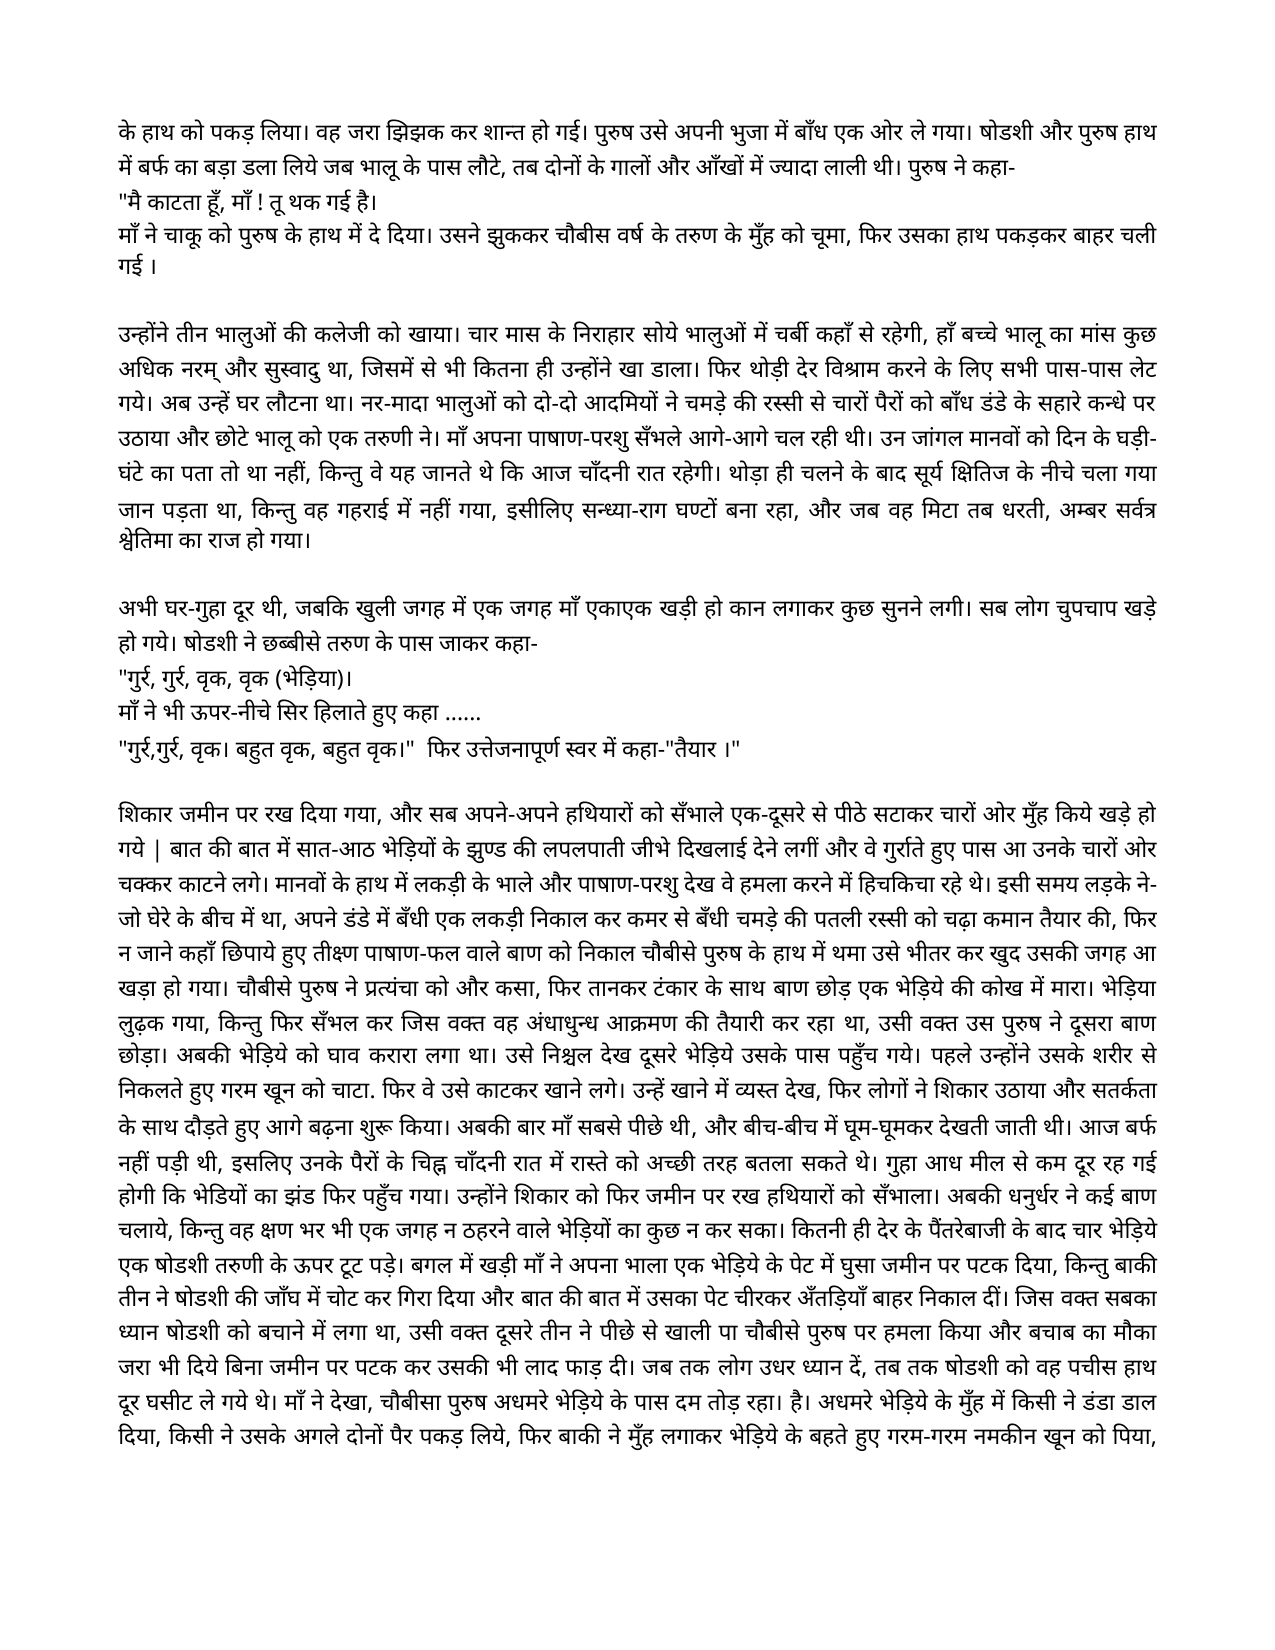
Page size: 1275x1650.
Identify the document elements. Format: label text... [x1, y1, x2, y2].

text अभी घर-गुहा दूर थी, जबकि खुली जगह में एक जगह माँ एकाएक खड़ी हो कान लगाकर कुछ सुनने लगी। सब लोग चुपचाप खड़े हो गये। षोडशी ने छब्बीसे तरुण के पास जाकर कहा- [118, 592, 1157, 662]
text उन्होंने तीन भालुओं की कलेजी को खाया। चार मास के निराहार सोये भालुओं में चर्बी कहाँ से रहेगी, हाँ बच्चे भालू का मांस कुछ अधिक नरम् और सुस्वादु था, जिसमें से भी कितना ही उन्होंने खा डाला। फिर थोड़ी देर विश्राम करने के लिए सभी पास-पास लेट गये। अब उन्हें घर लौटना था। नर-मादा भालुओं को दो-दो आदमियों ने चमड़े की रस्सी से चारों पैरों को बाँध डंडे के सहारे कन्धे पर उठाया और छोटे भालू को एक तरुणी ने। माँ अपना पाषाण-परशु सँभले आगे-आगे चल रही थी। उन जांगल मानवों को दिन के घड़ी-घंटे का पता तो था नहीं, किन्तु वे यह जानते थे कि आज चाँदनी रात रहेगी। थोड़ा ही चलने के बाद सूर्य क्षितिज के नीचे चला गया जान पड़ता था, किन्तु वह गहराई में नहीं गया, इसीलिए सन्ध्या-राग घण्टों बना रहा, और जब वह मिटा तब धरती, अम्बर सर्वत्र श्वेतिमा का राज हो गया। [118, 318, 1157, 558]
text "गुर्र, गुर्र, वृक, वृक (भेड़िया)। [118, 662, 1157, 696]
text के हाथ को पकड़ लिया। वह जरा झिझक कर शान्त हो गई। पुरुष उसे अपनी भुजा में बाँध एक ओर ले गया। षोडशी और पुरुष हाथ में बर्फ का बड़ा डला लिये जब भालू के पास लौटे, तब दोनों के गालों और आँखों में ज्यादा लाली थी। पुरुष ने कहा- [118, 118, 1157, 185]
text शिकार जमीन पर रख दिया गया, और सब अपने-अपने हथियारों को सँभाले एक-दूसरे से पीठे सटाकर चारों ओर मुँह किये खड़े हो गये | बात की बात में सात-आठ भेड़ियों के झुण्ड की लपलपाती जीभे दिखलाई देने लगीं और वे गुर्राते हुए पास आ उनके चारों ओर चक्कर काटने लगे। मानवों के हाथ में लकड़ी के भाले और पाषाण-परशु देख वे हमला करने में हिचकिचा रहे थे। इसी समय लड़के ने-जो घेरे के बीच में था, अपने डंडे में बँधी एक लकड़ी निकाल कर कमर से बँधी चमड़े की पतली रस्सी को चढ़ा कमान तैयार की, फिर न जाने कहाँ छिपाये हुए तीक्ष्ण पाषाण-फल वाले बाण को निकाल चौबीसे पुरुष के हाथ में थमा उसे भीतर कर खुद उसकी जगह आ खड़ा हो गया। चौबीसे पुरुष ने प्रत्यंचा को और कसा, फिर तानकर टंकार के साथ बाण छोड़ एक भेड़िये की कोख में मारा। भेड़िया लुढ़क गया, किन्तु फिर सँभल कर जिस वक्त वह अंधाधुन्ध आक्रमण की तैयारी कर रहा था, उसी वक्त उस पुरुष ने दूसरा बाण छोड़ा। अबकी भेड़िये को घाव करारा लगा था। उसे निश्चल देख दूसरे भेड़िये उसके पास पहुँच गये। पहले उन्होंने उसके शरीर से निकलते हुए गरम खून को चाटा. फिर वे उसे काटकर खाने लगे। उन्हें खाने में व्यस्त देख, फिर लोगों ने शिकार उठाया और सतर्कता के साथ दौड़ते हुए आगे बढ़ना शुरू किया। अबकी बार माँ सबसे पीछे थी, और बीच-बीच में घूम-घूमकर देखती जाती थी। आज बर्फ नहीं पड़ी थी, इसलिए उनके पैरों के चिह्न चाँदनी रात में रास्ते को अच्छी तरह बतला सकते थे। गुहा आध मील से कम दूर रह गई होगी कि भेडियों का झंड फिर पहुँच गया। उन्होंने शिकार को फिर जमीन पर रख हथियारों को सँभाला। अबकी धनुर्धर ने कई बाण चलाये, किन्तु वह क्षण भर भी एक जगह न ठहरने वाले भेड़ियों का कुछ न कर सका। कितनी ही देर के पैंतरेबाजी के बाद चार भेड़िये एक षोडशी तरुणी के ऊपर टूट पड़े। बगल में खड़ी माँ ने अपना भाला एक भेड़िये के पेट में घुसा जमीन पर पटक दिया, किन्तु बाकी तीन ने षोडशी की जाँघ में चोट कर गिरा दिया और बात की बात में उसका पेट चीरकर अँतड़ियाँ बाहर निकाल दीं। जिस वक्त सबका ध्यान षोडशी को बचाने में लगा था, उसी वक्त दूसरे तीन ने पीछे से खाली पा चौबीसे पुरुष पर हमला किया और बचाब का मौका जरा भी दिये बिना जमीन पर पटक कर उसकी भी लाद फाड़ दी। जब तक लोग उधर ध्यान दें, तब तक षोडशी को वह पचीस हाथ दूर घसीट ले गये थे। माँ ने देखा, चौबीसा पुरुष अधमरे भेड़िये के पास दम तोड़ रहा। है। अधमरे भेड़िये के मुँह में किसी ने डंडा डाल दिया, किसी ने उसके अगले दोनों पैर पकड़ लिये, फिर बाकी ने मुँह लगाकर भेड़िये के बहते हुए गरम-गरम नमकीन खून को पिया, [118, 798, 1157, 1455]
text माँ ने चाकू को पुरुष के हाथ में दे दिया। उसने झुककर चौबीस वर्ष के तरुण के मुँह को चूमा, फिर उसका हाथ पकड़कर बाहर चली गई । [118, 219, 1157, 284]
text "मै काटता हूँ, माँ ! तू थक गई है। [118, 185, 1157, 219]
text "गुर्र,गुर्र, वृक। बहुत वृक, बहुत वृक।" फिर उत्तेजनापूर्ण स्वर में कहा-"तैयार ।" [118, 730, 1157, 767]
text माँ ने भी ऊपर-नीचे सिर हिलाते हुए कहा ...... [118, 696, 1157, 730]
